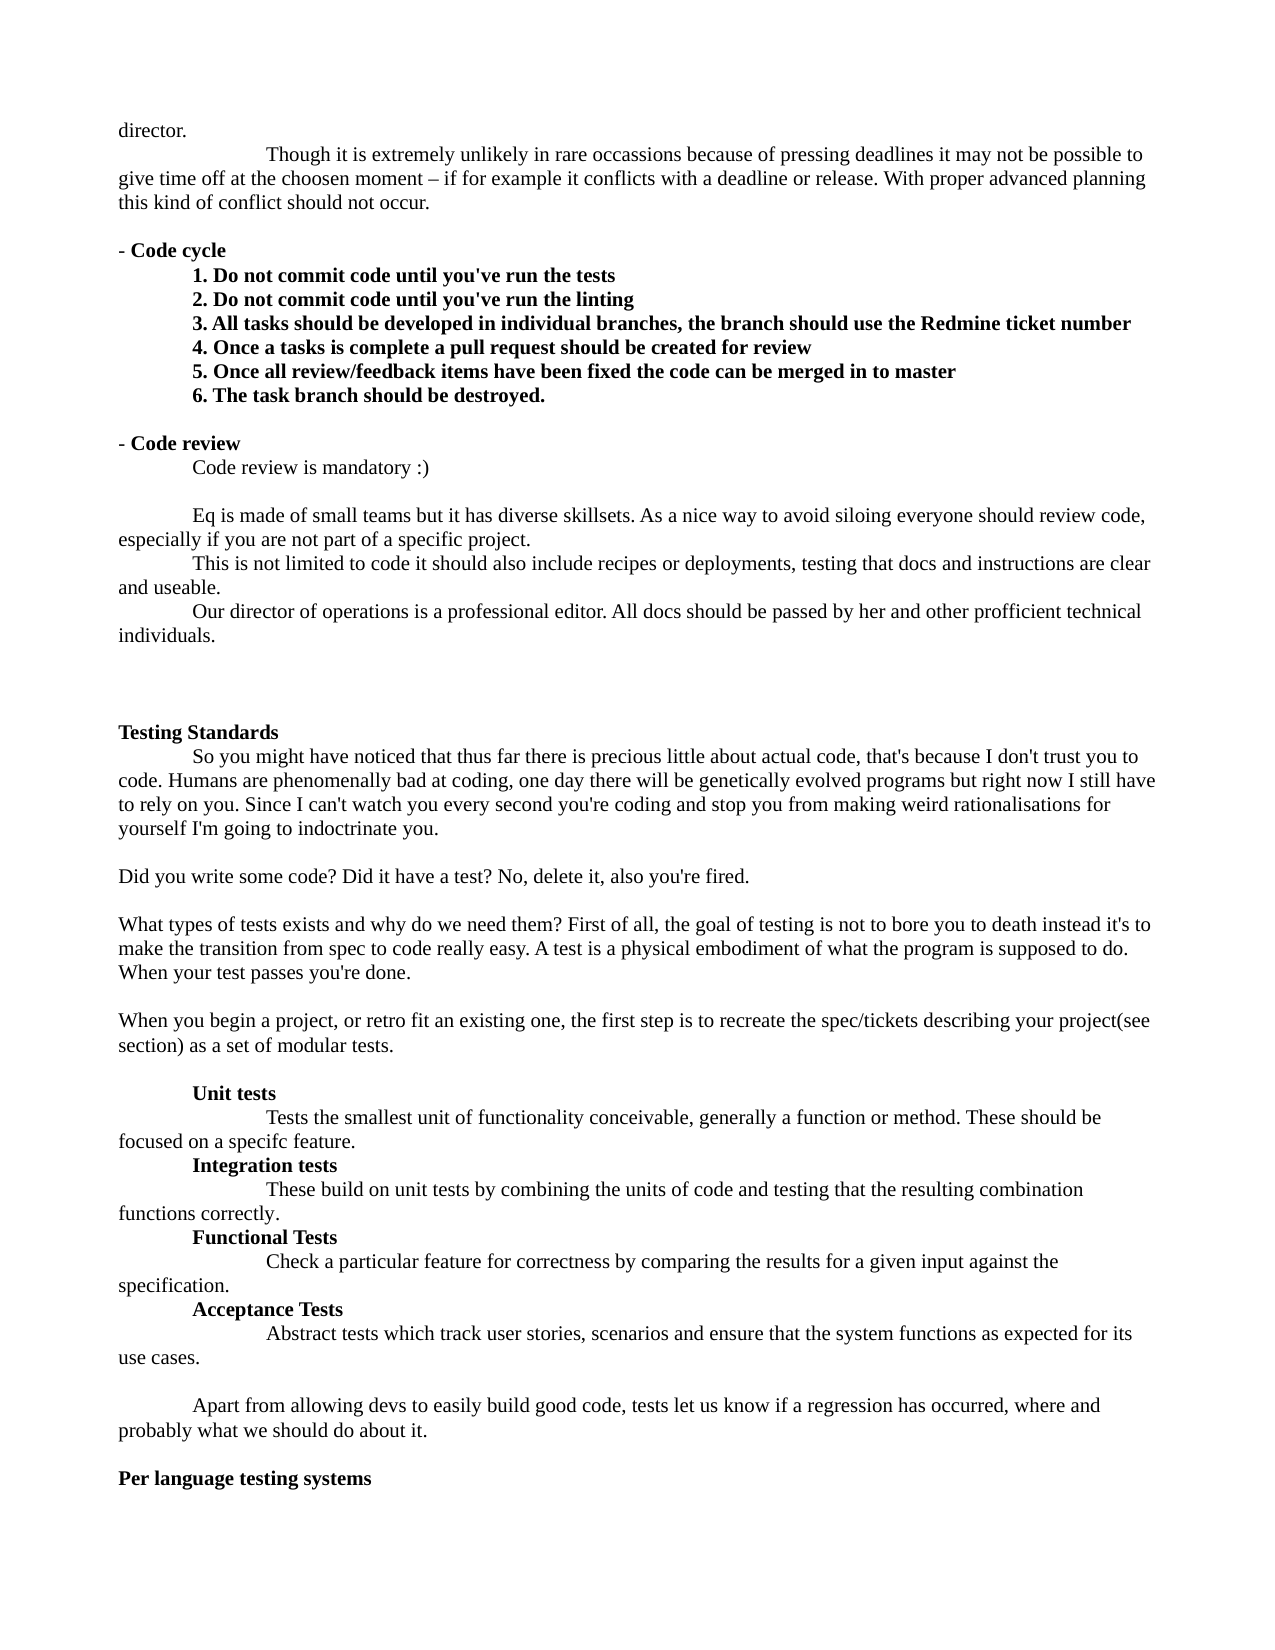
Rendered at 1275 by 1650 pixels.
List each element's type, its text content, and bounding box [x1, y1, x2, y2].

text These build on unit tests by combining the units of code and testing that the resulting combination functions correctly. [118, 1177, 1157, 1225]
text Acceptance Tests [118, 1297, 1157, 1321]
text Code review is mandatory :) [118, 455, 1157, 479]
text What types of tests exists and why do we need them? First of all, the goal of testing is not to bore you to death instead it's to make the transition from spec to code really easy. A test is a physical embodiment of what the program is supposed to do. When your test passes you're done. [118, 912, 1157, 984]
text 2. Do not commit code until you've run the linting [118, 287, 1157, 311]
text Apart from allowing devs to easily build good code, tests let us know if a regression has occurred, where and probably what we should do about it. [118, 1393, 1157, 1442]
text 4. Once a tasks is complete a pull request should be created for review [118, 335, 1157, 359]
text Though it is extremely unlikely in rare occassions because of pressing deadlines it may not be possible to give time off at the choosen moment – if for example it conflicts with a deadline or release. With proper advanced planning this kind of conflict should not occur. [118, 142, 1157, 214]
text director. [118, 118, 1157, 142]
text When you begin a project, or retro fit an existing one, the first step is to recreate the spec/tickets describing your project(see section) as a set of modular tests. [118, 1008, 1157, 1057]
text Unit tests [118, 1081, 1157, 1105]
text Testing Standards [118, 720, 1157, 744]
text This is not limited to code it should also include recipes or deployments, testing that docs and instructions are clear and useable. [118, 551, 1157, 599]
text Abstract tests which track user stories, scenarios and ensure that the system functions as expected for its use cases. [118, 1321, 1157, 1369]
text 1. Do not commit code until you've run the tests [118, 262, 1157, 287]
text Check a particular feature for correctness by comparing the results for a given input against the specification. [118, 1249, 1157, 1297]
text Our director of operations is a professional editor. All docs should be passed by her and other profficient technical individuals. [118, 599, 1157, 647]
text Integration tests [118, 1153, 1157, 1177]
text 6. The task branch should be destroyed. [118, 383, 1157, 407]
text 5. Once all review/feedback items have been fixed the code can be merged in to master [118, 359, 1157, 383]
text - Code cycle [118, 238, 1157, 262]
text - Code review [118, 431, 1157, 455]
text Functional Tests [118, 1225, 1157, 1249]
text So you might have noticed that thus far there is precious little about actual code, that's because I don't trust you to code. Humans are phenomenally bad at coding, one day there will be genetically evolved programs but right now I still have to rely on you. Since I can't watch you every second you're coding and stop you from making weird rationalisations for yourself I'm going to indoctrinate you. [118, 744, 1157, 840]
text Eq is made of small teams but it has diverse skillsets. As a nice way to avoid siloing everyone should review code, especially if you are not part of a specific project. [118, 503, 1157, 551]
text Per language testing systems [118, 1466, 1157, 1490]
text Did you write some code? Did it have a test? No, delete it, also you're fired. [118, 864, 1157, 888]
text Tests the smallest unit of functionality conceivable, generally a function or method. These should be focused on a specifc feature. [118, 1105, 1157, 1153]
text 3. All tasks should be developed in individual branches, the branch should use the Redmine ticket number [118, 311, 1157, 335]
